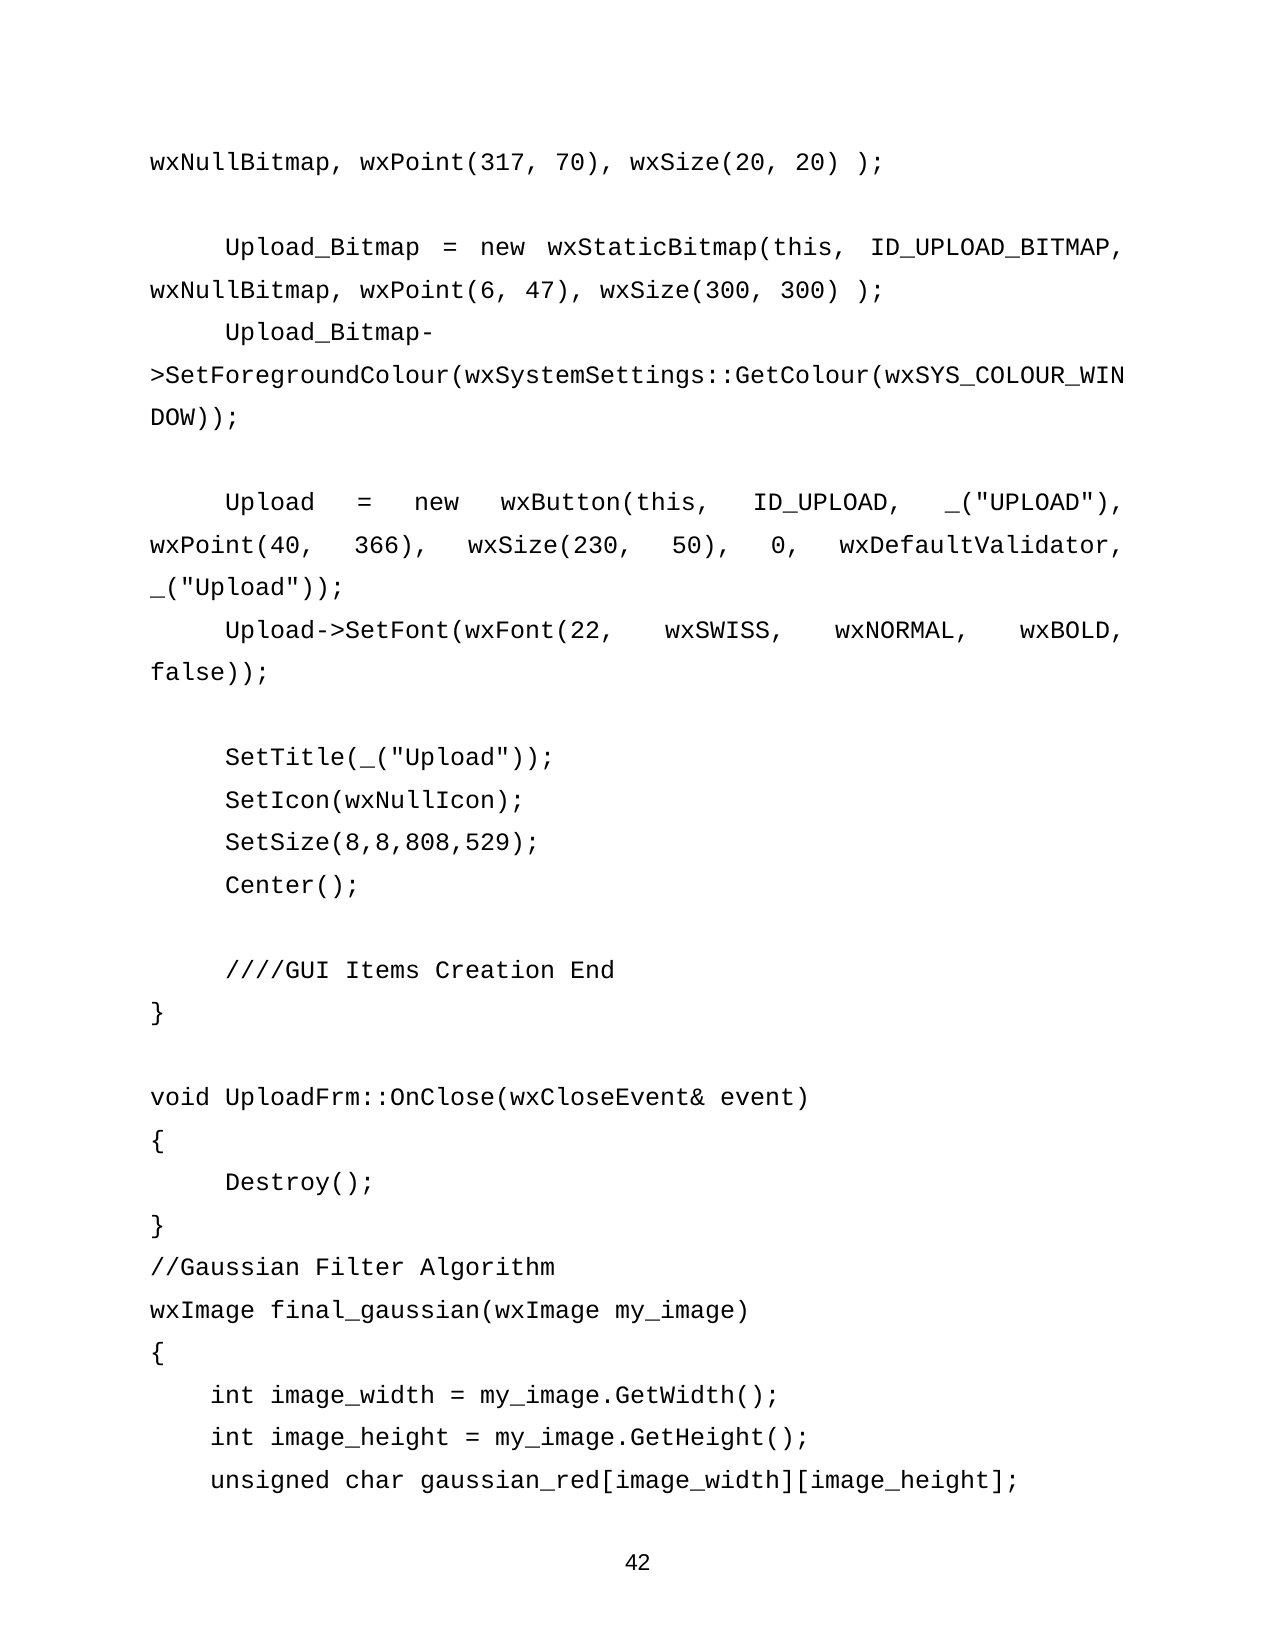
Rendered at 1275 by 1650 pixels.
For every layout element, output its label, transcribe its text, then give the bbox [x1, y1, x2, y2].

text Destroy(); [150, 1170, 1125, 1198]
text wxNullBitmap, wxPoint(317, 70), wxSize(20, 20) ); [150, 150, 1125, 178]
text wxImage final_gaussian(wxImage my_image) [150, 1297, 1125, 1326]
text //Gaussian Filter Algorithm [150, 1255, 1125, 1283]
text int image_height = my_image.GetHeight(); [150, 1425, 1125, 1453]
text { [150, 1127, 1125, 1156]
text ////GUI Items Creation End [150, 957, 1125, 986]
text SetTitle(_("Upload")); [150, 745, 1125, 773]
text Center(); [150, 872, 1125, 901]
text Upload = new wxButton(this, ID_UPLOAD, _("UPLOAD"), wxPoint(40, 366), wxSize(230, 50), 0, wxDefaultValidator, _("Upload")); [150, 490, 1125, 603]
text } [150, 1212, 1125, 1241]
text SetIcon(wxNullIcon); [150, 787, 1125, 816]
text SetSize(8,8,808,529); [150, 830, 1125, 858]
text { [150, 1340, 1125, 1368]
text Upload_Bitmap->SetForegroundColour(wxSystemSettings::GetColour(wxSYS_COLOUR_WINDOW)); [150, 320, 1125, 433]
text Upload_Bitmap = new wxStaticBitmap(this, ID_UPLOAD_BITMAP, wxNullBitmap, wxPoint(6, 47), wxSize(300, 300) ); [150, 235, 1125, 306]
text unsigned char gaussian_red[image_width][image_height]; [150, 1467, 1125, 1496]
text void UploadFrm::OnClose(wxCloseEvent& event) [150, 1085, 1125, 1113]
text } [150, 1000, 1125, 1028]
text int image_width = my_image.GetWidth(); [150, 1382, 1125, 1411]
text Upload->SetFont(wxFont(22, wxSWISS, wxNORMAL, wxBOLD, false)); [150, 617, 1125, 688]
